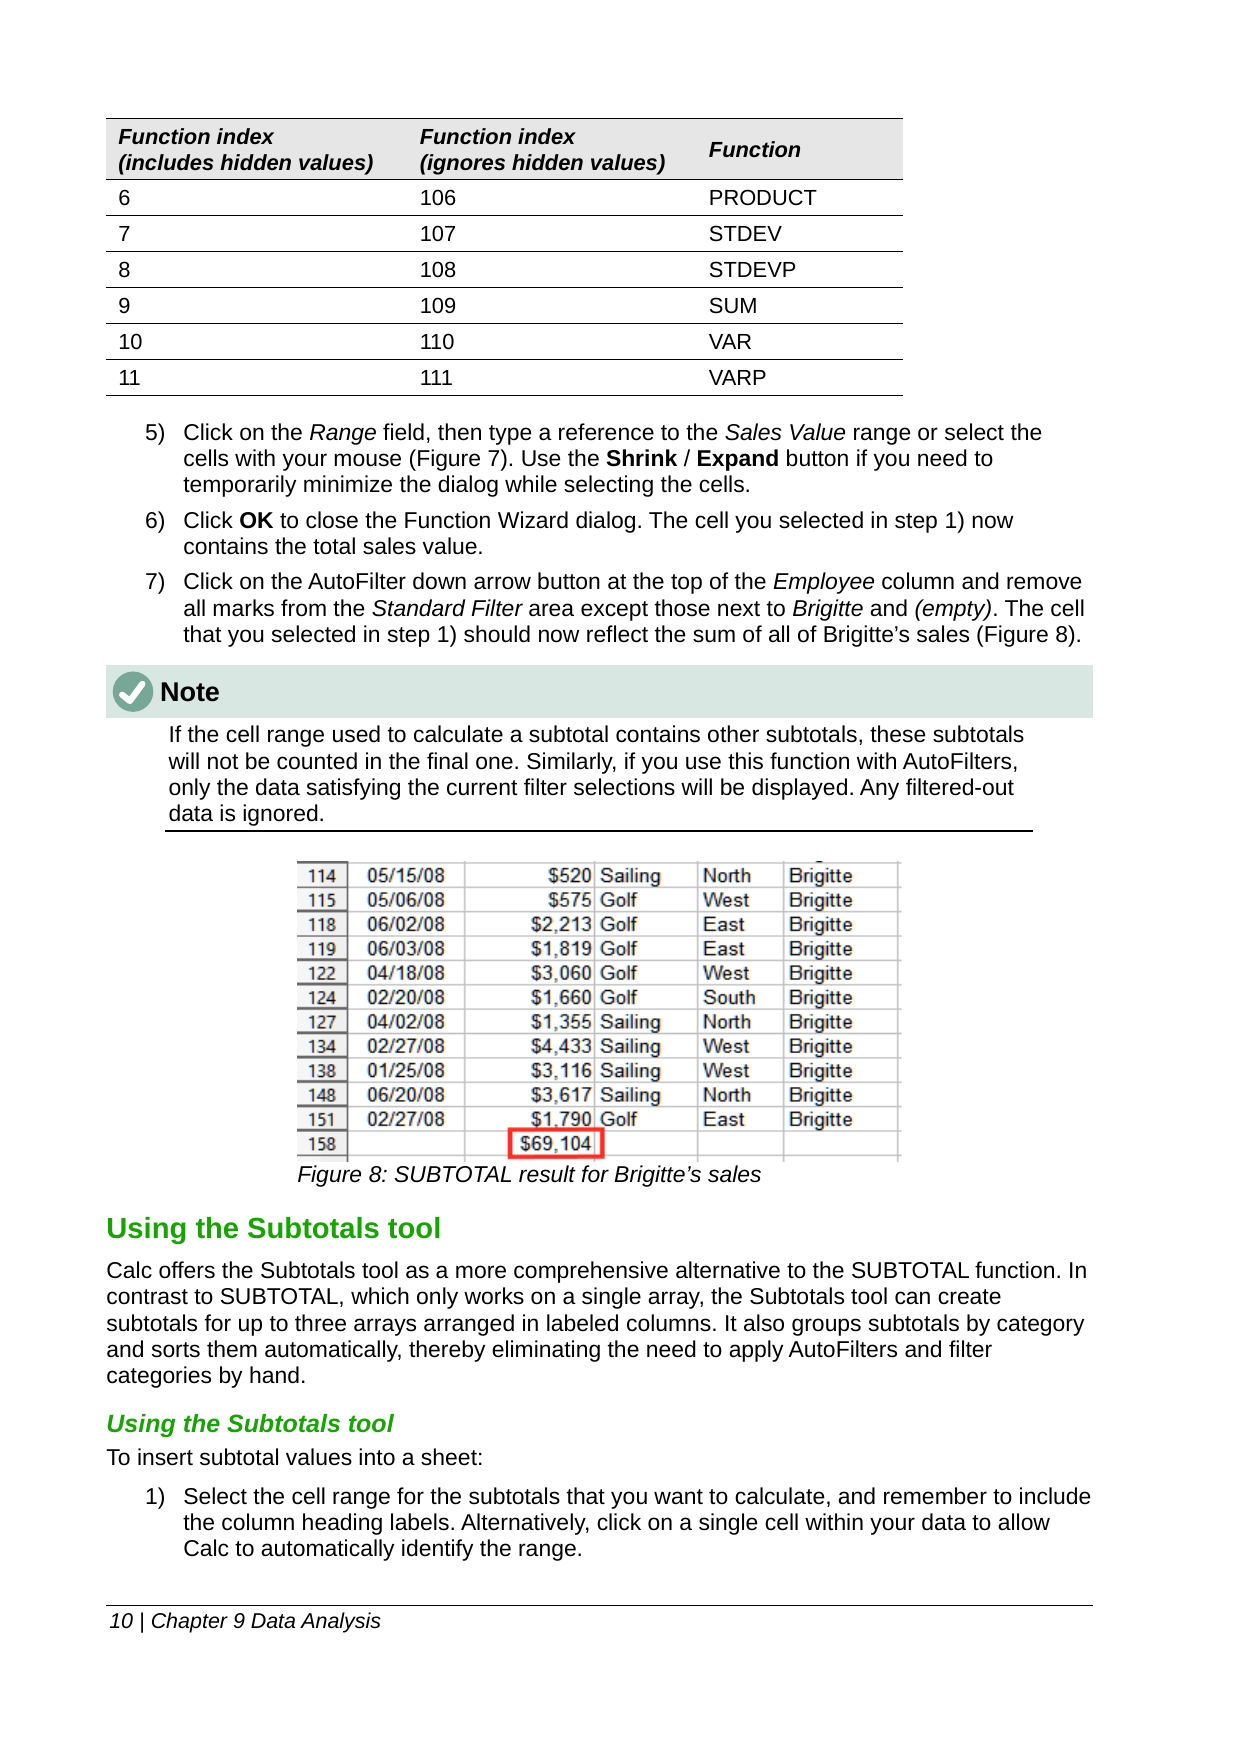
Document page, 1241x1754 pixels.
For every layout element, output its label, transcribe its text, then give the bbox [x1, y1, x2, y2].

table_cell 9 [106, 288, 408, 323]
text Calc offers the Subtotals tool as a more comprehensive alternative to the SUBTOTAL function. In contrast to SUBTOTAL, which only works on a single array, the Subtotals tool can create subtotals for up to three arrays arranged in labeled columns. It also groups subtotals by category and sorts them automatically, thereby eliminating the need to apply AutoFilters and filter categories by hand. [106, 1257, 1093, 1388]
list Click on the Range field, then type a reference to the Sales Value range or select the cells with your mouse (Figure 7). Use the Shrink / Expand button if you need to temporarily minimize the dialog while selecting the cells. [165, 419, 1093, 498]
text Figure 8: SUBTOTAL result for Brigitte’s sales [297, 1162, 902, 1188]
subtitle Using the Subtotals tool [106, 1409, 1093, 1438]
subtitle Note [106, 665, 1093, 718]
subtitle Using the Subtotals tool [106, 1211, 1093, 1245]
list Click on the AutoFilter down arrow button at the top of the Employee column and remove all marks from the Standard Filter area except those next to Brigitte and (empty). The cell that you selected in step 1 should now reflect the sum of all of Brigitte’s sales (Figure 8). [165, 568, 1093, 647]
table_cell PRODUCT [697, 180, 903, 215]
list Select the cell range for the subtotals that you want to calculate, and remember to include the column heading labels. Alternatively, click on a single cell within your data to allow Calc to automatically identify the range. [165, 1483, 1093, 1562]
table_cell 11 [106, 360, 408, 395]
table_cell 107 [408, 216, 697, 251]
table_header Function index (includes hidden values) [106, 119, 408, 179]
table_cell 111 [408, 360, 697, 395]
list Click OK to close the Function Wizard dialog. The cell you selected in step 1 now contains the total sales value. [165, 507, 1093, 559]
table_cell 108 [408, 252, 697, 287]
text If the cell range used to calculate a subtotal contains other subtotals, these subtotals will not be counted in the final one. Similarly, if you use this function with AutoFilters, only the data satisfying the current filter selections will be displayed. Any filtered-out data is ignored. [165, 718, 1033, 830]
table_cell 6 [106, 180, 408, 215]
table_header Function [697, 119, 903, 179]
table_header Function index (ignores hidden values) [408, 119, 697, 179]
table_cell VARP [697, 360, 903, 395]
table_cell STDEV [697, 216, 903, 251]
table_cell STDEVP [697, 252, 903, 287]
picture [297, 861, 902, 1162]
table_cell VAR [697, 324, 903, 359]
table_cell 109 [408, 288, 697, 323]
table_cell 10 [106, 324, 408, 359]
table_cell SUM [697, 288, 903, 323]
text To insert subtotal values into a sheet: [106, 1444, 1093, 1470]
table_cell 110 [408, 324, 697, 359]
table_cell 106 [408, 180, 697, 215]
table_cell 7 [106, 216, 408, 251]
table_cell 8 [106, 252, 408, 287]
